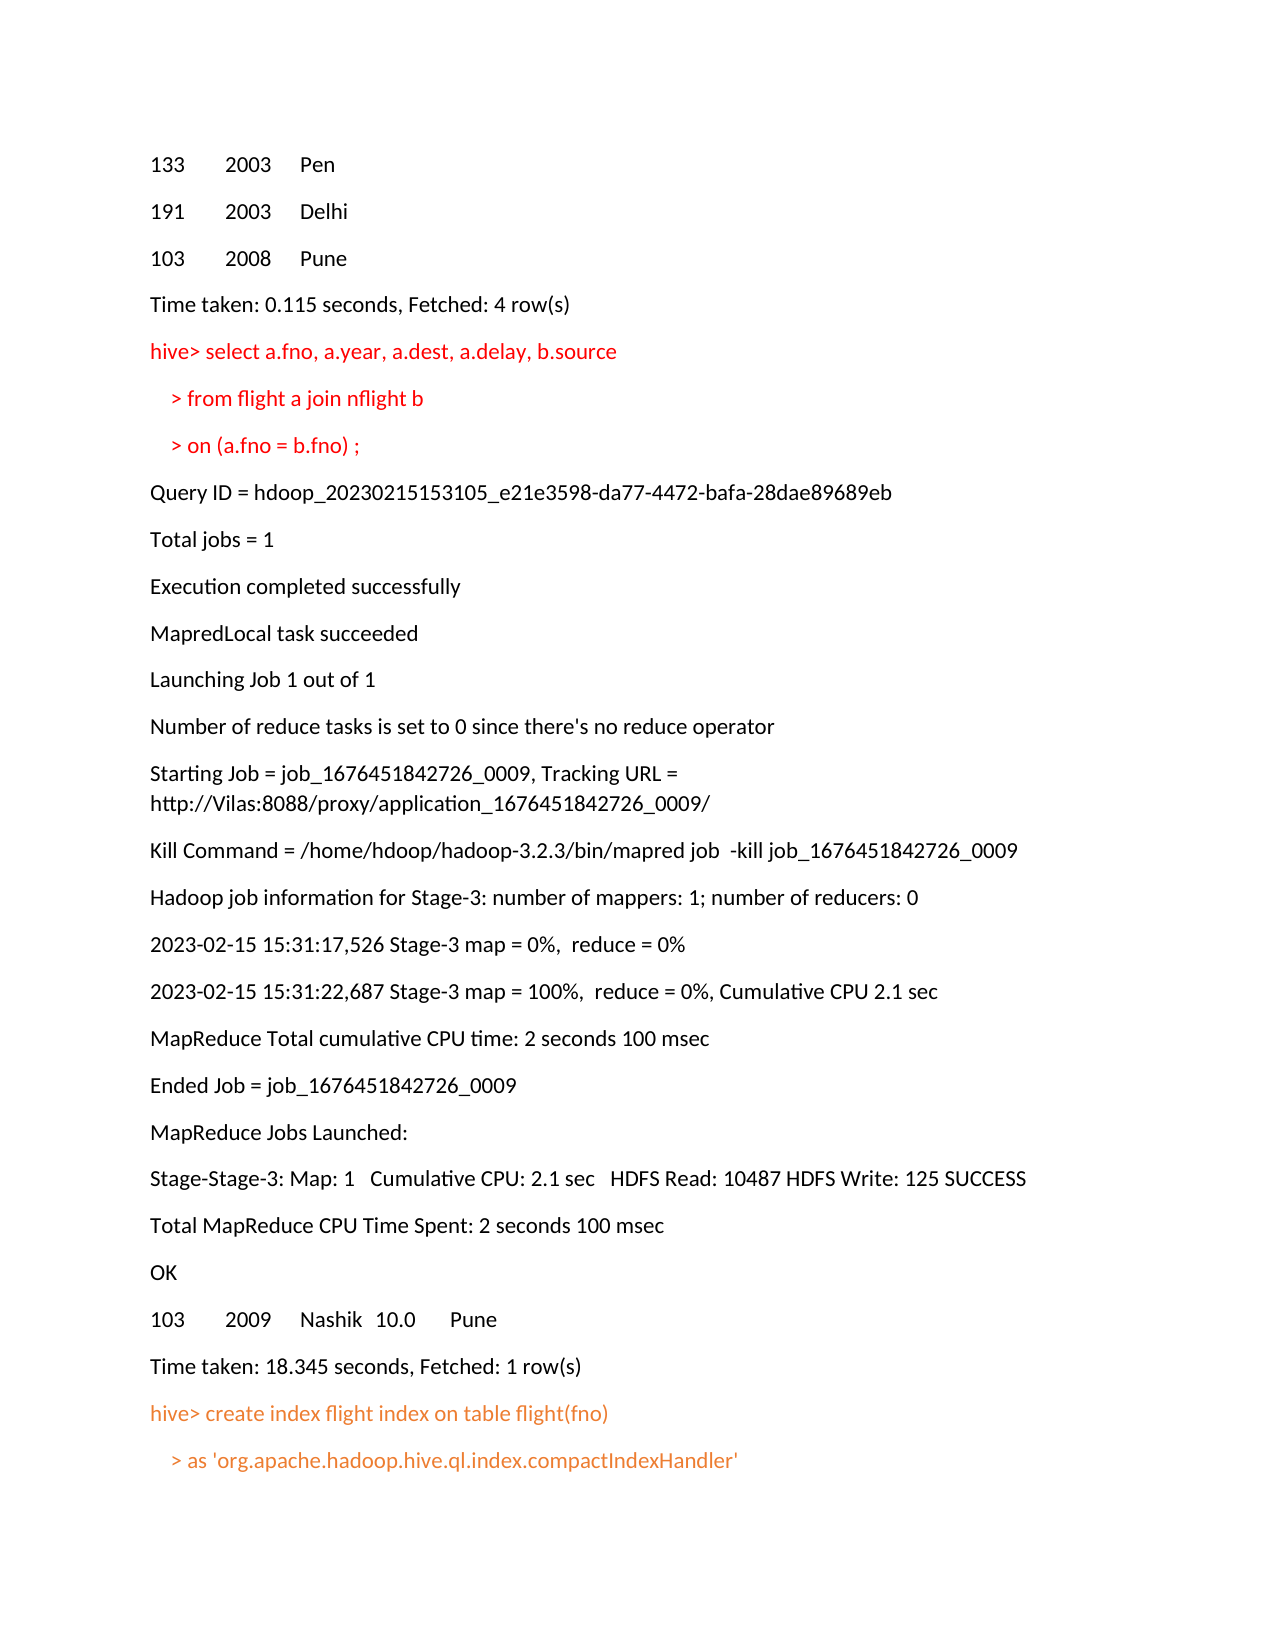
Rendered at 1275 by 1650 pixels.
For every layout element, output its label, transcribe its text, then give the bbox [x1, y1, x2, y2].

text Time taken: 0.115 seconds, Fetched: 4 row(s) [150, 291, 1125, 319]
text hive> create index flight index on table flight(fno) [150, 1399, 1125, 1427]
text Execution completed successfully [150, 572, 1125, 600]
text > from flight a join nflight b [150, 384, 1125, 412]
text Number of reduce tasks is set to 0 since there's no reduce operator [150, 712, 1125, 741]
text Time taken: 18.345 seconds, Fetched: 1 row(s) [150, 1352, 1125, 1380]
text Hadoop job information for Stage-3: number of mappers: 1; number of reducers: 0 [150, 883, 1125, 911]
text OK [150, 1258, 1125, 1286]
text Starting Job = job_1676451842726_0009, Tracking URL = http://Vilas:8088/proxy/application_1676451842726_0009/ [150, 759, 1125, 818]
text MapredLocal task succeeded [150, 619, 1125, 647]
text hive> select a.fno, a.year, a.dest, a.delay, b.source [150, 337, 1125, 366]
text Stage-Stage-3: Map: 1 Cumulative CPU: 2.1 sec HDFS Read: 10487 HDFS Write: 125 SUCCESS [150, 1164, 1125, 1193]
text 133 2003 Pen [150, 150, 1125, 178]
text MapReduce Total cumulative CPU time: 2 seconds 100 msec [150, 1024, 1125, 1052]
text 103 2008 Pune [150, 244, 1125, 272]
text Query ID = hdoop_20230215153105_e21e3598-da77-4472-bafa-28dae89689eb [150, 478, 1125, 506]
text 103 2009 Nashik 10.0 Pune [150, 1305, 1125, 1333]
text Total MapReduce CPU Time Spent: 2 seconds 100 msec [150, 1211, 1125, 1239]
text Total jobs = 1 [150, 525, 1125, 553]
text Ended Job = job_1676451842726_0009 [150, 1071, 1125, 1099]
text 2023-02-15 15:31:17,526 Stage-3 map = 0%, reduce = 0% [150, 930, 1125, 958]
text Launching Job 1 out of 1 [150, 666, 1125, 694]
text Kill Command = /home/hdoop/hadoop-3.2.3/bin/mapred job -kill job_1676451842726_0009 [150, 836, 1125, 864]
text > as 'org.apache.hadoop.hive.ql.index.compactIndexHandler' [150, 1446, 1125, 1474]
text 191 2003 Delhi [150, 197, 1125, 225]
text 2023-02-15 15:31:22,687 Stage-3 map = 100%, reduce = 0%, Cumulative CPU 2.1 sec [150, 977, 1125, 1005]
text MapReduce Jobs Launched: [150, 1118, 1125, 1146]
text > on (a.fno = b.fno) ; [150, 431, 1125, 459]
